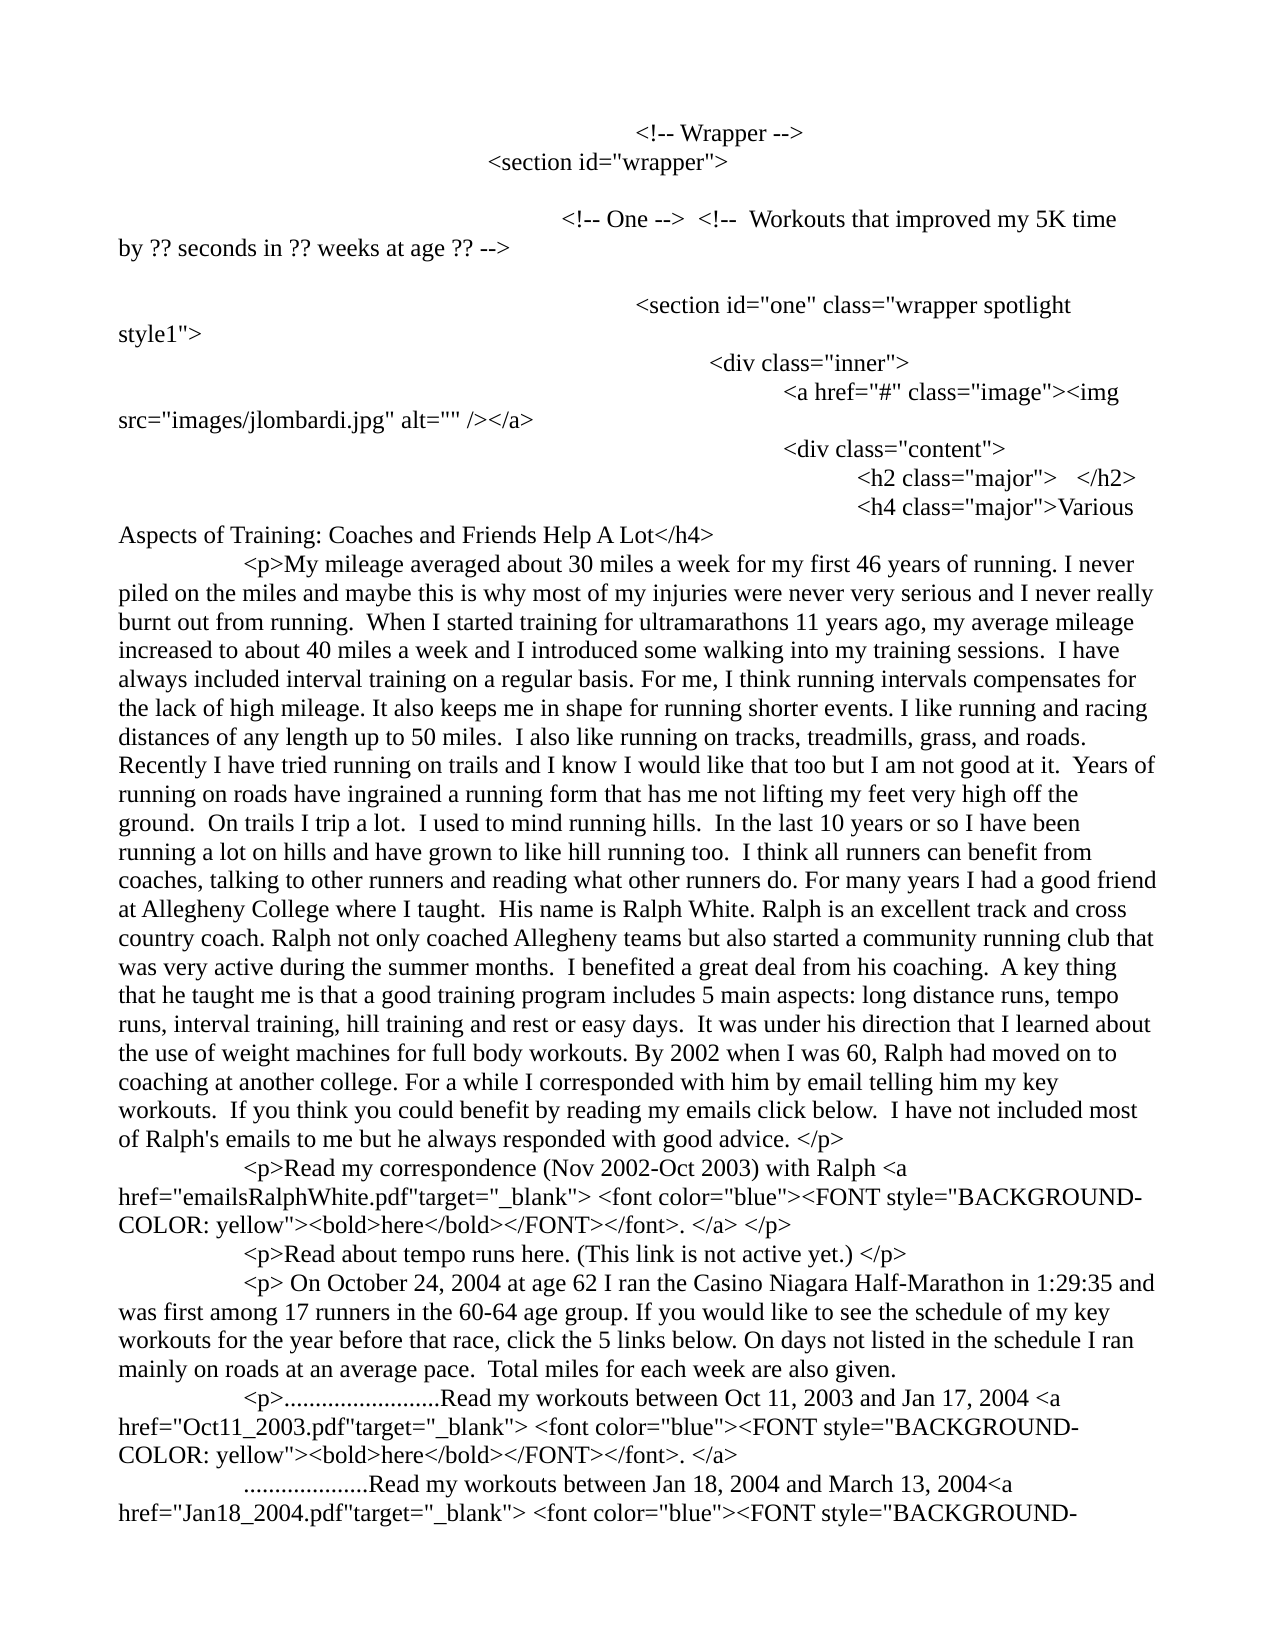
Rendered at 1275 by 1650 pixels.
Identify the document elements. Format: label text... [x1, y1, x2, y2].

text <section id="wrapper"> [118, 147, 1157, 176]
text ....................Read my workouts between Jan 18, 2004 and March 13, 2004<a href="Jan18_2004.pdf"target="_blank"> <font color="blue"><FONT style="BACKGROUND- [118, 1469, 1157, 1527]
text <p> On October 24, 2004 at age 62 I ran the Casino Niagara Half-Marathon in 1:29:35 and was first among 17 runners in the 60-64 age group. If you would like to see the schedule of my key workouts for the year before that race, click the 5 links below. On days not listed in the schedule I ran mainly on roads at an average pace. Total miles for each week are also given. [118, 1268, 1157, 1383]
text <div class="inner"> [118, 348, 1157, 377]
text <!-- One --> <!-- Workouts that improved my 5K time by ?? seconds in ?? weeks at age ?? --> [118, 204, 1157, 262]
text <a href="#" class="image"><img src="images/jlombardi.jpg" alt="" /></a> [118, 377, 1157, 434]
text <p>My mileage averaged about 30 miles a week for my first 46 years of running. I never piled on the miles and maybe this is why most of my injuries were never very serious and I never really burnt out from running. When I started training for ultramarathons 11 years ago, my average mileage increased to about 40 miles a week and I introduced some walking into my training sessions. I have always included interval training on a regular basis. For me, I think running intervals compensates for the lack of high mileage. It also keeps me in shape for running shorter events. I like running and racing distances of any length up to 50 miles. I also like running on tracks, treadmills, grass, and roads. Recently I have tried running on trails and I know I would like that too but I am not good at it. Years of running on roads have ingrained a running form that has me not lifting my feet very high off the ground. On trails I trip a lot. I used to mind running hills. In the last 10 years or so I have been running a lot on hills and have grown to like hill running too. I think all runners can benefit from coaches, talking to other runners and reading what other runners do. For many years I had a good friend at Allegheny College where I taught. His name is Ralph White. Ralph is an excellent track and cross country coach. Ralph not only coached Allegheny teams but also started a community running club that was very active during the summer months. I benefited a great deal from his coaching. A key thing that he taught me is that a good training program includes 5 main aspects: long distance runs, tempo runs, interval training, hill training and rest or easy days. It was under his direction that I learned about the use of weight machines for full body workouts. By 2002 when I was 60, Ralph had moved on to coaching at another college. For a while I corresponded with him by email telling him my key workouts. If you think you could benefit by reading my emails click below. I have not included most of Ralph's emails to me but he always responded with good advice. </p> [118, 549, 1157, 1153]
text <p>Read about tempo runs here. (This link is not active yet.) </p> [118, 1239, 1157, 1268]
text <section id="one" class="wrapper spotlight style1"> [118, 291, 1157, 348]
text <p>.........................Read my workouts between Oct 11, 2003 and Jan 17, 2004 <a href="Oct11_2003.pdf"target="_blank"> <font color="blue"><FONT style="BACKGROUND-COLOR: yellow"><bold>here</bold></FONT></font>. </a> [118, 1383, 1157, 1469]
text <h4 class="major">Various Aspects of Training: Coaches and Friends Help A Lot</h4> [118, 492, 1157, 549]
text <div class="content"> [118, 434, 1157, 463]
text <p>Read my correspondence (Nov 2002-Oct 2003) with Ralph <a href="emailsRalphWhite.pdf"target="_blank"> <font color="blue"><FONT style="BACKGROUND-COLOR: yellow"><bold>here</bold></FONT></font>. </a> </p> [118, 1153, 1157, 1239]
text <h2 class="major"> </h2> [118, 463, 1157, 492]
text <!-- Wrapper --> [118, 118, 1157, 147]
